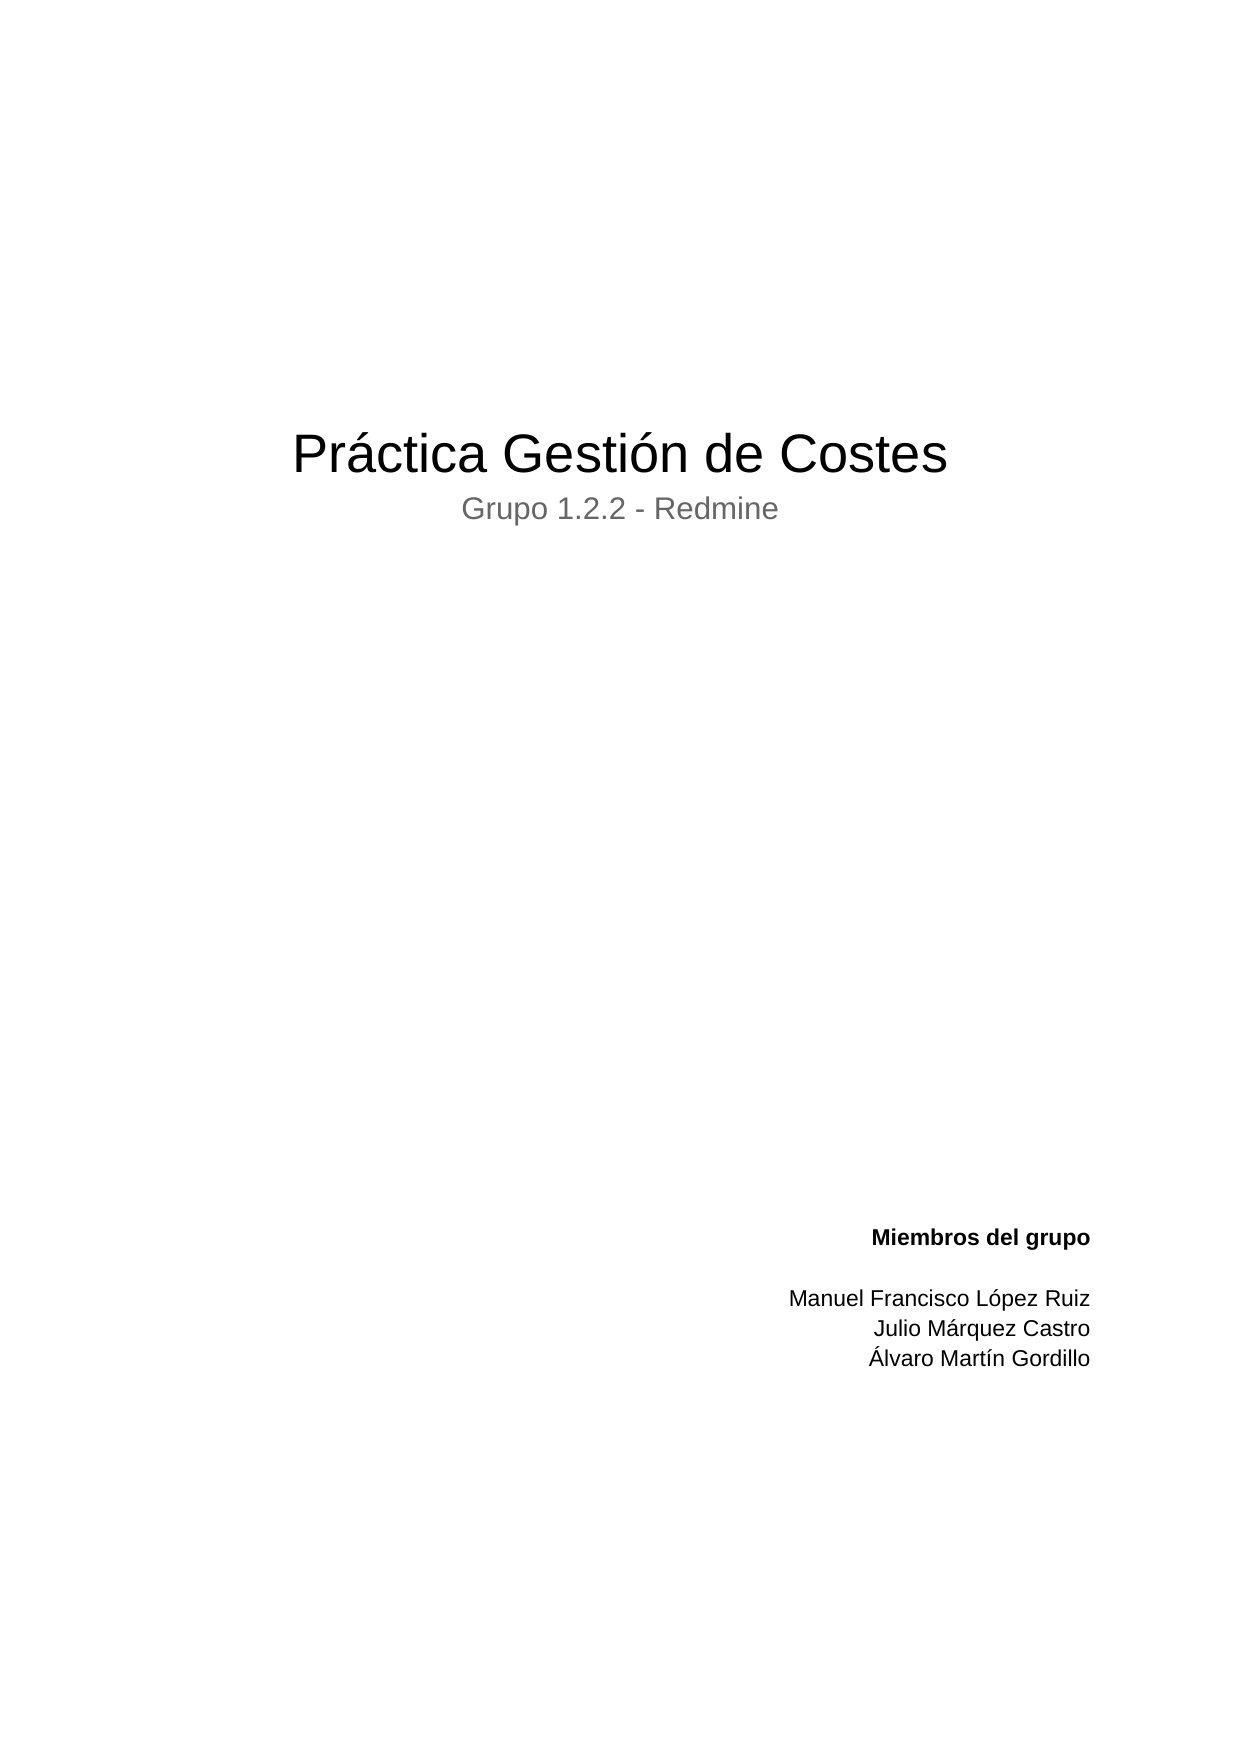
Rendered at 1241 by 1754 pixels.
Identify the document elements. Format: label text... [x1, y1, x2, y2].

text Julio Márquez Castro [150, 1315, 1090, 1341]
text Álvaro Martín Gordillo [150, 1345, 1090, 1371]
text Manuel Francisco López Ruiz [150, 1285, 1090, 1311]
subtitle Grupo 1.2.2 - Redmine [150, 490, 1090, 526]
text Miembros del grupo [150, 1224, 1090, 1251]
title Práctica Gestión de Costes [150, 422, 1090, 484]
